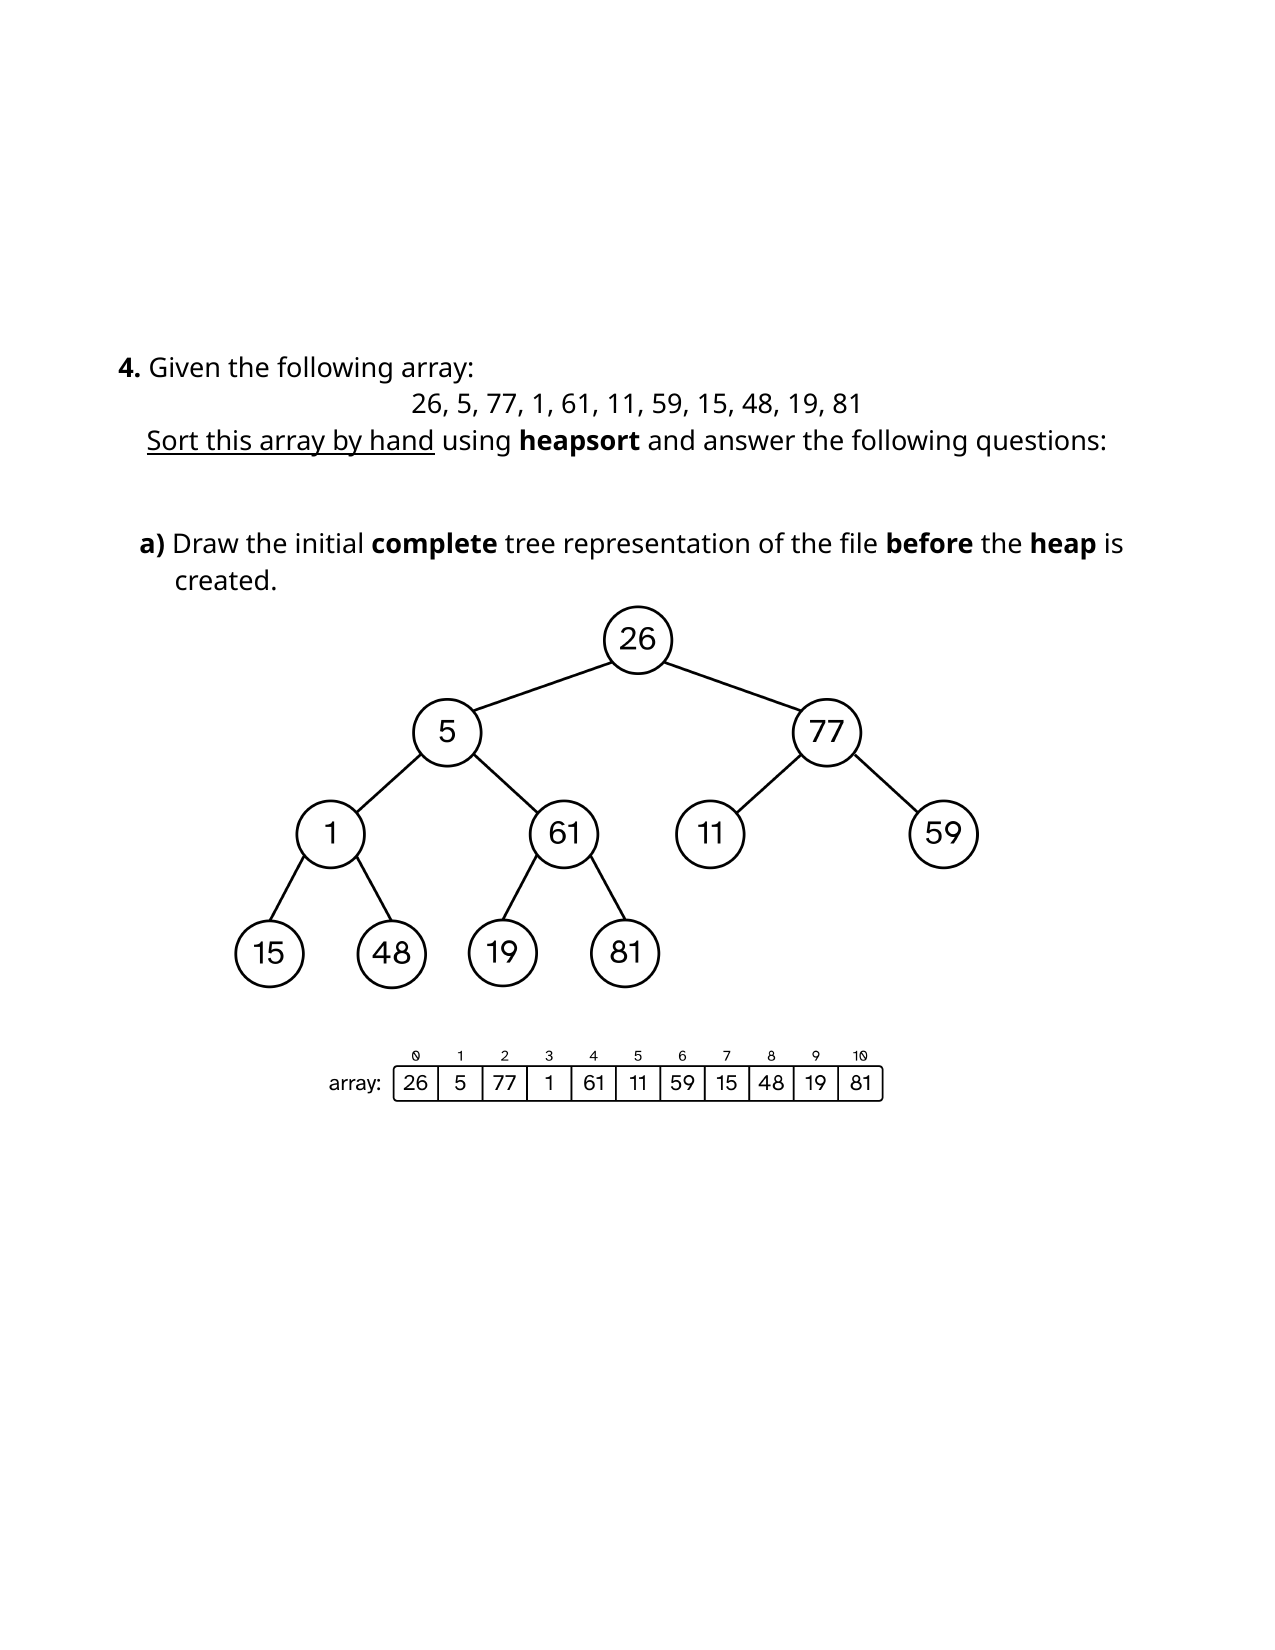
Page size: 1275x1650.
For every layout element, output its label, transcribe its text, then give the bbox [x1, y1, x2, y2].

text Sort this array by hand using heapsort and answer the following questions: [118, 422, 1157, 459]
picture [225, 598, 1050, 1131]
text 4. Given the following array: [118, 348, 1157, 385]
text created. [118, 561, 1157, 598]
text a) Draw the initial complete tree representation of the file before the heap is [118, 524, 1157, 561]
text 26, 5, 77, 1, 61, 11, 59, 15, 48, 19, 81 [118, 385, 1157, 422]
